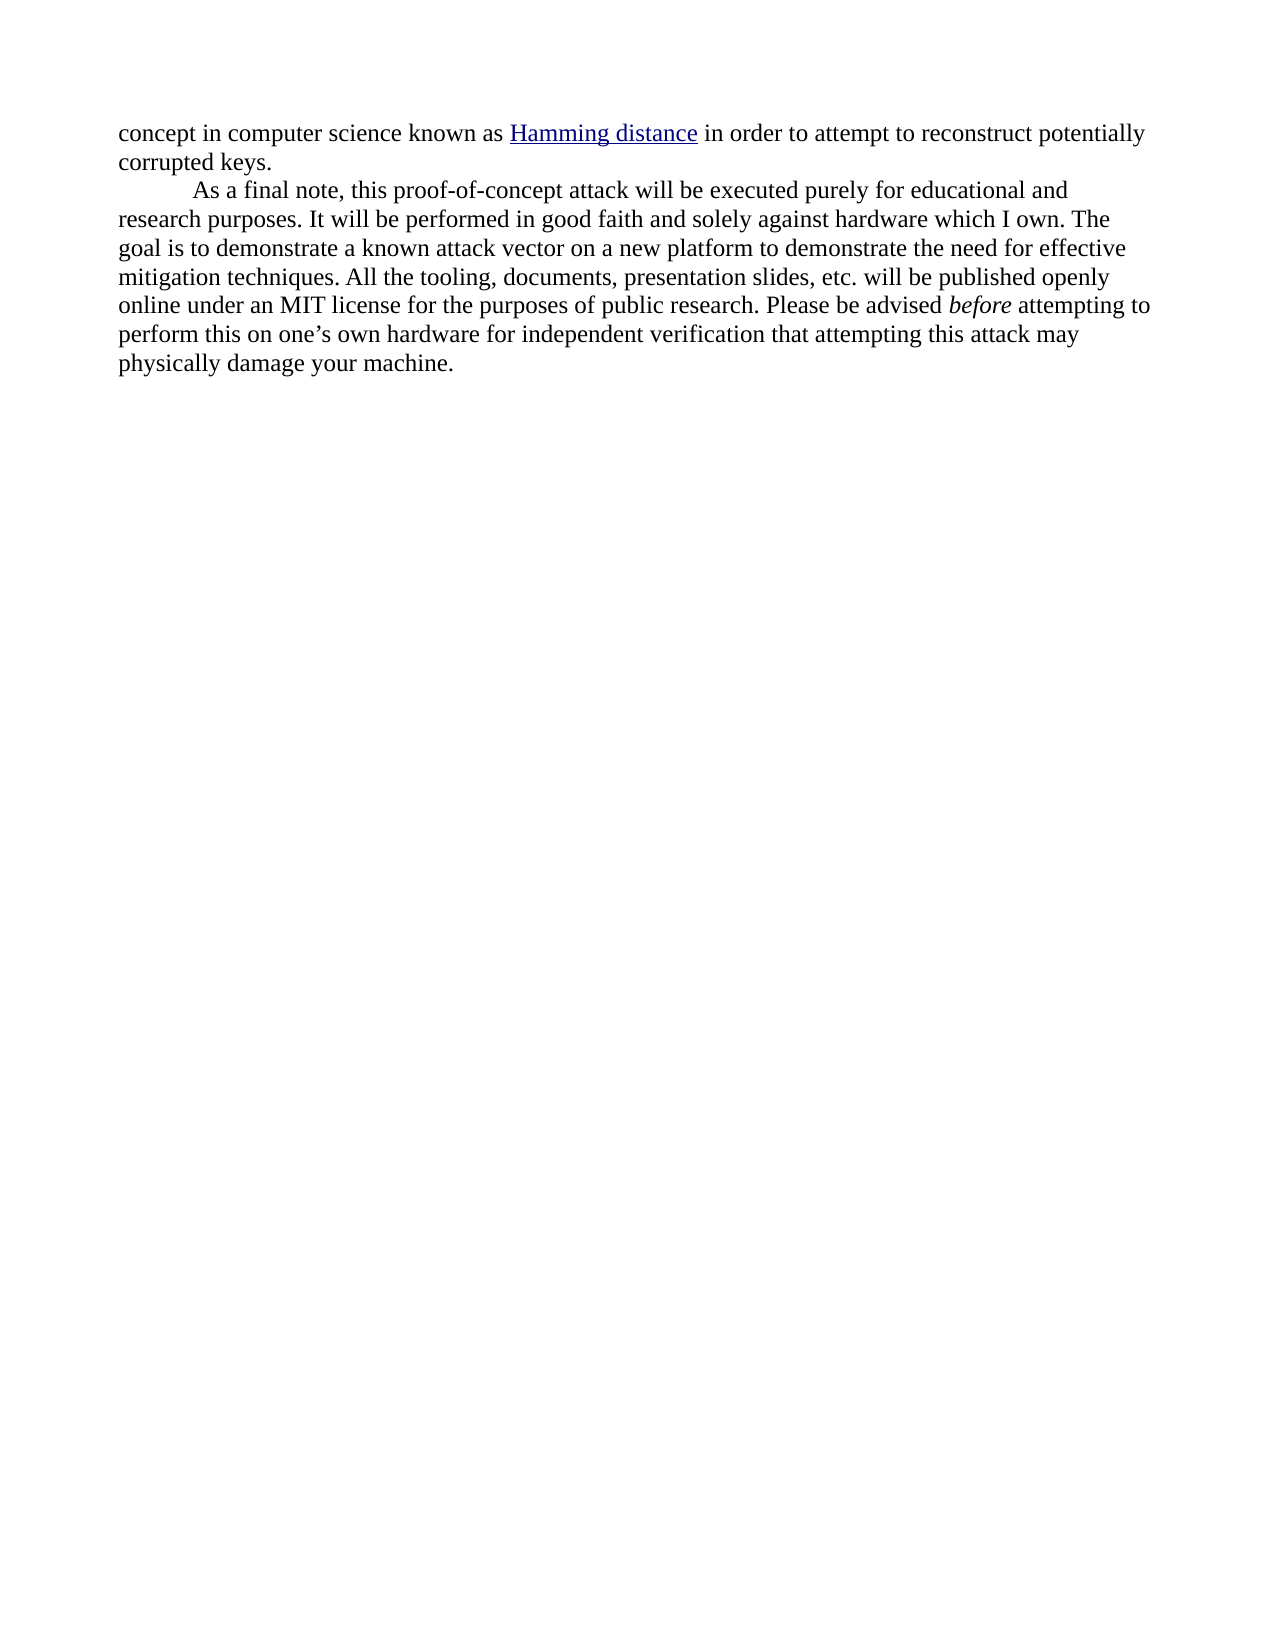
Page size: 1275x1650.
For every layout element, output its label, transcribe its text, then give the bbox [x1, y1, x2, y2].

text As a final note, this proof-of-concept attack will be executed purely for educational and research purposes. It will be performed in good faith and solely against hardware which I own. The goal is to demonstrate a known attack vector on a new platform to demonstrate the need for effective mitigation techniques. All the tooling, documents, presentation slides, etc. will be published openly online under an MIT license for the purposes of public research. Please be advised before attempting to perform this on one’s own hardware for independent verification that attempting this attack may physically damage your machine. [118, 176, 1157, 377]
text concept in computer science known as Hamming distance in order to attempt to reconstruct potentially corrupted keys. [118, 118, 1157, 176]
